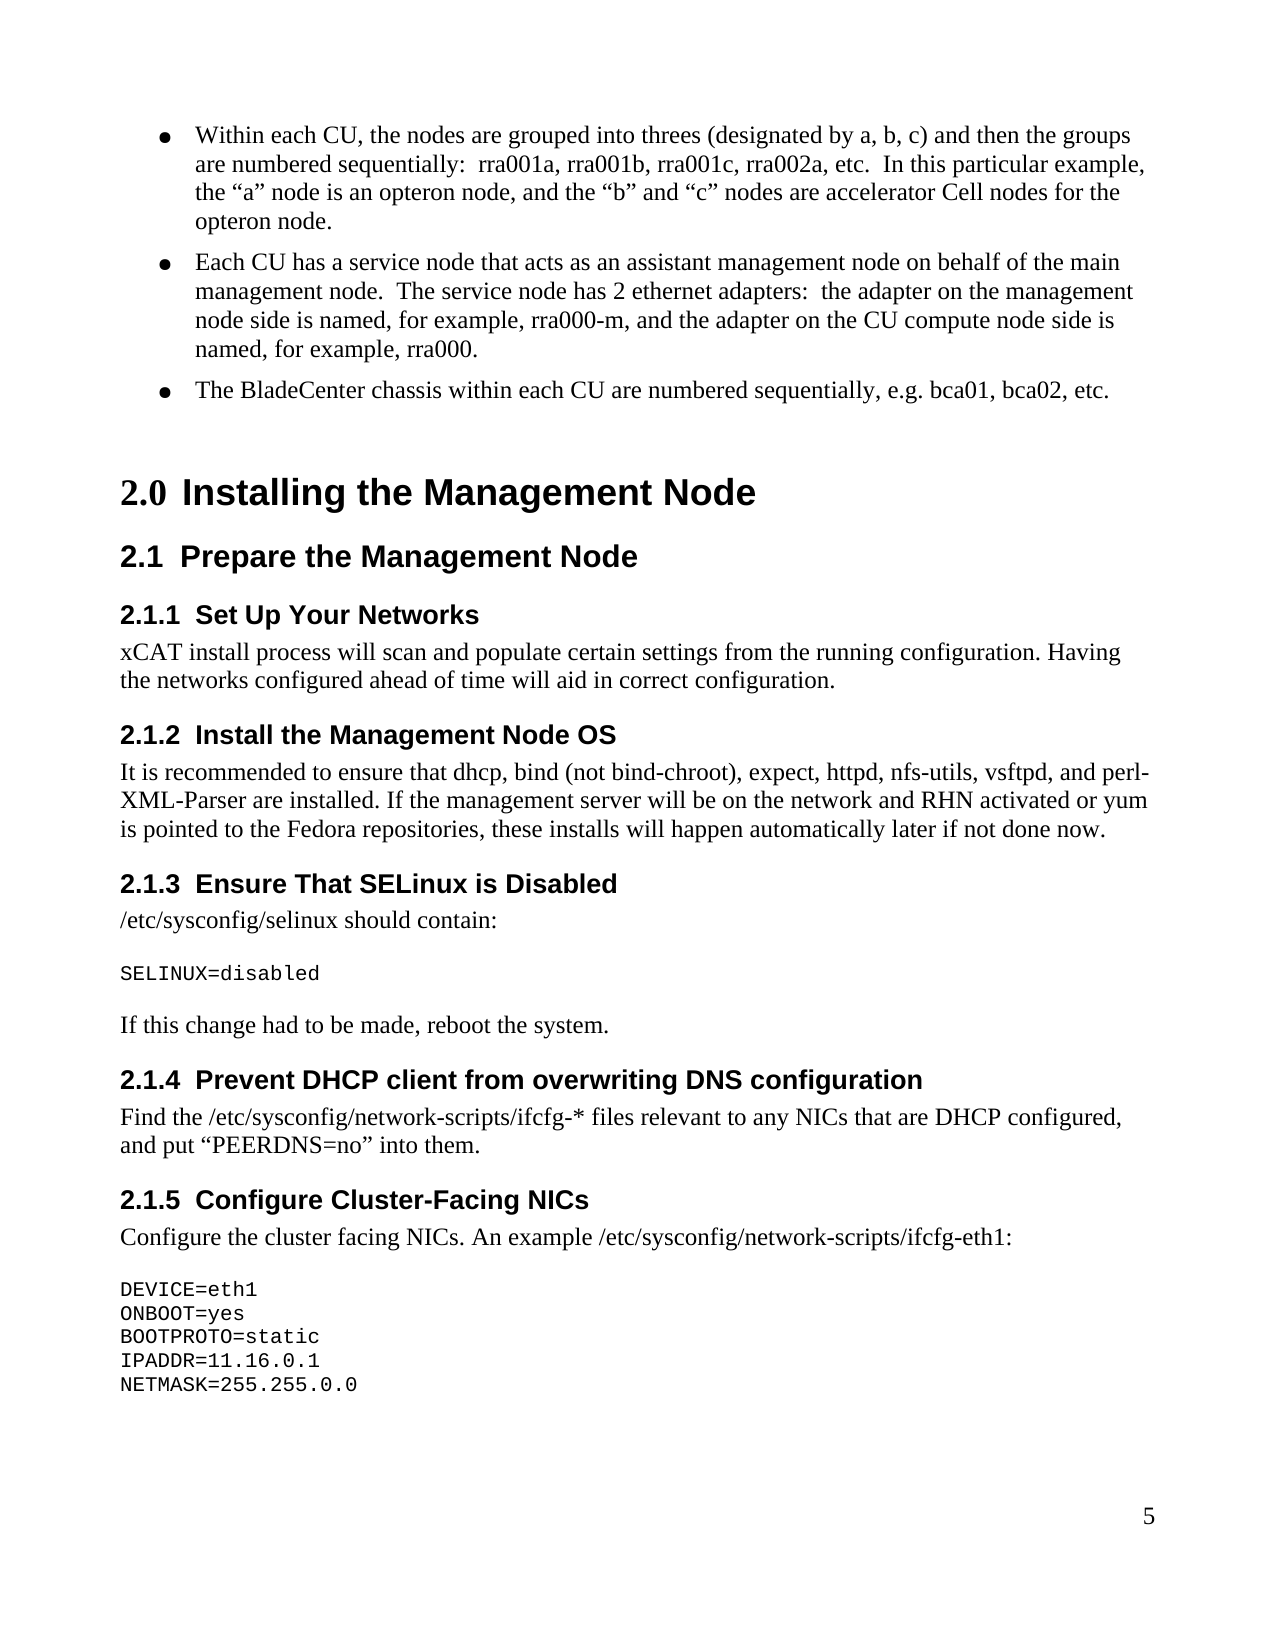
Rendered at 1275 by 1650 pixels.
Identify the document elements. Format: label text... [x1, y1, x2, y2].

text Configure the cluster facing NICs. An example /etc/sysconfig/network-scripts/ifcfg-eth1: [120, 1222, 1155, 1250]
text xCAT install process will scan and populate certain settings from the running configuration. Having the networks configured ahead of time will aid in correct configuration. [120, 637, 1155, 694]
subtitle Configure Cluster-Facing NICs [120, 1184, 1155, 1215]
text It is recommended to ensure that dhcp, bind (not bind-chroot), expect, httpd, nfs-utils, vsftpd, and perl-XML-Parser are installed. If the management server will be on the network and RHN activated or yum is pointed to the Fedora repositories, these installs will happen automatically later if not done now. [120, 757, 1155, 843]
list Within each CU, the nodes are grouped into threes (designated by a, b, c) and then the groups are numbered sequentially: rra001a, rra001b, rra001c, rra002a, etc. In this particular example, the “a” node is an opteron node, and the “b” and “c” nodes are accelerator Cell nodes for the opteron node. [157, 120, 1155, 235]
text /etc/sysconfig/selinux should contain: [120, 906, 1155, 934]
text DEVICE=eth1 [120, 1279, 1155, 1303]
text NETMASK=255.255.0.0 [120, 1374, 1155, 1397]
text BOOTPROTO=static [120, 1326, 1155, 1350]
subtitle Installing the Management Node [120, 470, 1155, 513]
subtitle Prevent DHCP client from overwriting DNS configuration [120, 1064, 1155, 1095]
subtitle Prepare the Management Node [120, 538, 1155, 574]
subtitle Set Up Your Networks [120, 599, 1155, 631]
text SELINUX=disabled [120, 963, 1155, 987]
text IPADDR=11.16.0.1 [120, 1350, 1155, 1374]
text ONBOOT=yes [120, 1303, 1155, 1326]
text If this change had to be made, reboot the system. [120, 1010, 1155, 1039]
list The BladeCenter chassis within each CU are numbered sequentially, e.g. bca01, bca02, etc. [157, 375, 1155, 404]
subtitle Ensure That SELinux is Disabled [120, 868, 1155, 899]
list Each CU has a service node that acts as an assistant management node on behalf of the main management node. The service node has 2 ethernet adapters: the adapter on the management node side is named, for example, rra000-m, and the adapter on the CU compute node side is named, for example, rra000. [157, 247, 1155, 362]
text Find the /etc/sysconfig/network-scripts/ifcfg-* files relevant to any NICs that are DHCP configured, and put “PEERDNS=no” into them. [120, 1102, 1155, 1159]
subtitle Install the Management Node OS [120, 719, 1155, 751]
